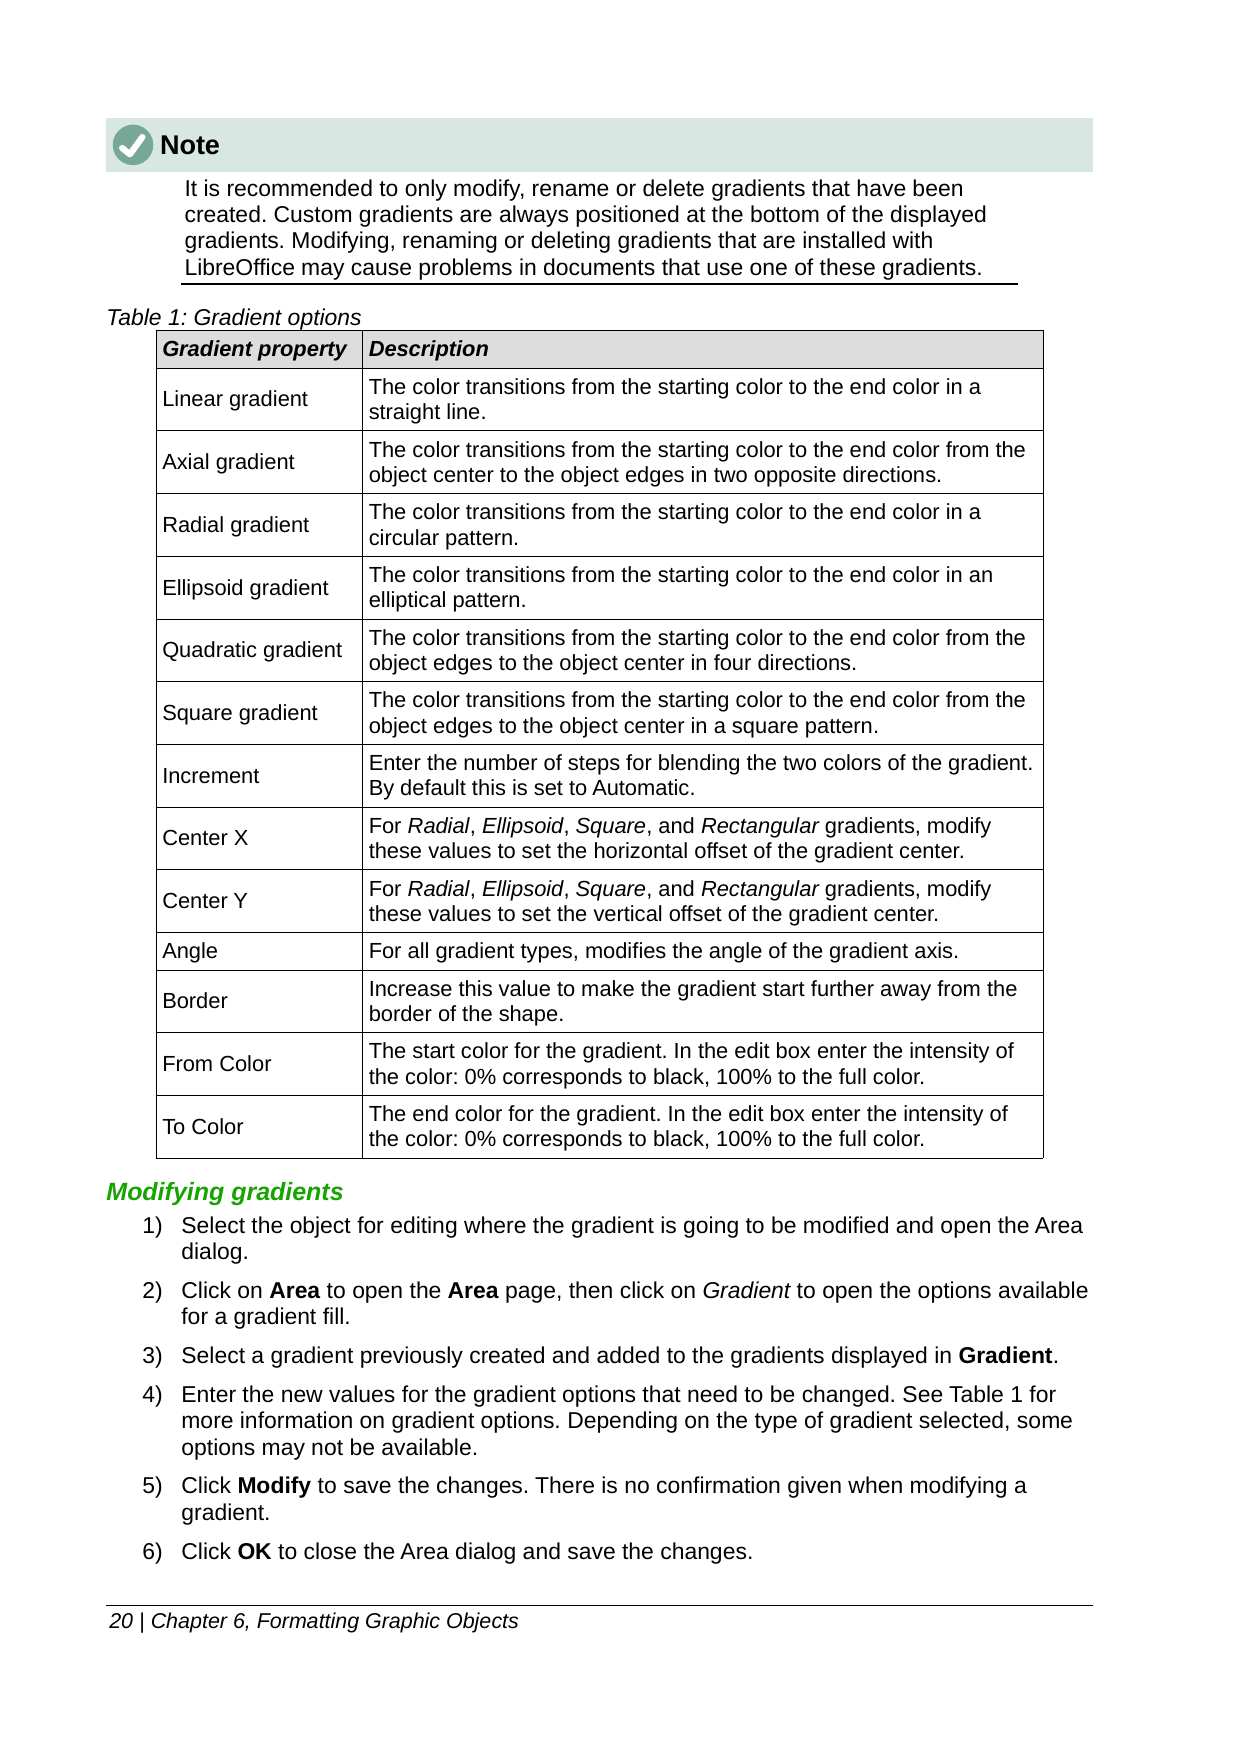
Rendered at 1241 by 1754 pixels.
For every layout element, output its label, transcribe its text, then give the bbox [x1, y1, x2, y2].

table_cell Radial gradient [157, 494, 362, 556]
list Click OK to close the Area dialog and save the changes. [162, 1538, 1093, 1564]
table_cell The color transitions from the starting color to the end color from the object edges to the object center in a square pattern. [363, 682, 1043, 744]
table_cell Axial gradient [157, 431, 362, 493]
table_cell To Color [157, 1096, 362, 1158]
text It is recommended to only modify, rename or delete gradients that have been created. Custom gradients are always positioned at the bottom of the displayed gradients. Modifying, renaming or deleting gradients that are installed with LibreOffice may cause problems in documents that use one of these gradients. [181, 172, 1018, 283]
table_cell For Radial, Ellipsoid, Square, and Rectangular gradients, modify these values to set the vertical offset of the gradient center. [363, 870, 1043, 932]
table_cell For all gradient types, modifies the angle of the gradient axis. [363, 933, 1043, 969]
table_cell Increment [157, 745, 362, 807]
table_cell For Radial, Ellipsoid, Square, and Rectangular gradients, modify these values to set the horizontal offset of the gradient center. [363, 808, 1043, 869]
table_cell Linear gradient [157, 369, 362, 430]
table_cell Center Y [157, 870, 362, 932]
table_cell Ellipsoid gradient [157, 557, 362, 618]
table_cell Center X [157, 808, 362, 869]
table_cell From Color [157, 1033, 362, 1095]
table_cell Increase this value to make the gradient start further away from the border of the shape. [363, 971, 1043, 1032]
text Table 1: Gradient options [106, 304, 1093, 330]
subtitle Note [106, 118, 1093, 172]
list Select the object for editing where the gradient is going to be modified and open the Area dialog. [162, 1212, 1093, 1264]
table_cell The start color for the gradient. In the edit box enter the intensity of the color: 0% corresponds to black, 100% to the full color. [363, 1033, 1043, 1095]
list Click Modify to save the changes. There is no confirmation given when modifying a gradient. [162, 1472, 1093, 1525]
table_cell The color transitions from the starting color to the end color from the object edges to the object center in four directions. [363, 620, 1043, 681]
table_cell The color transitions from the starting color to the end color in an elliptical pattern. [363, 557, 1043, 618]
table_cell The color transitions from the starting color to the end color from the object center to the object edges in two opposite directions. [363, 431, 1043, 493]
table_cell Square gradient [157, 682, 362, 744]
table_cell The color transitions from the starting color to the end color in a straight line. [363, 369, 1043, 430]
list Enter the new values for the gradient options that need to be changed. See Table 1 for more information on gradient options. Depending on the type of gradient selected, some options may not be available. [162, 1381, 1093, 1460]
table_cell The end color for the gradient. In the edit box enter the intensity of the color: 0% corresponds to black, 100% to the full color. [363, 1096, 1043, 1158]
subtitle Modifying gradients [106, 1177, 1093, 1205]
table_cell Quadratic gradient [157, 620, 362, 681]
table_cell Enter the number of steps for blending the two colors of the gradient. By default this is set to Automatic. [363, 745, 1043, 807]
list Click on Area to open the Area page, then click on Gradient to open the options available for a gradient fill. [162, 1277, 1093, 1329]
table_cell Angle [157, 933, 362, 969]
table_header Gradient property [157, 331, 362, 368]
table_cell The color transitions from the starting color to the end color in a circular pattern. [363, 494, 1043, 556]
table_cell Border [157, 971, 362, 1032]
table_header Description [363, 331, 1043, 368]
list Select a gradient previously created and added to the gradients displayed in Gradient. [162, 1342, 1093, 1368]
